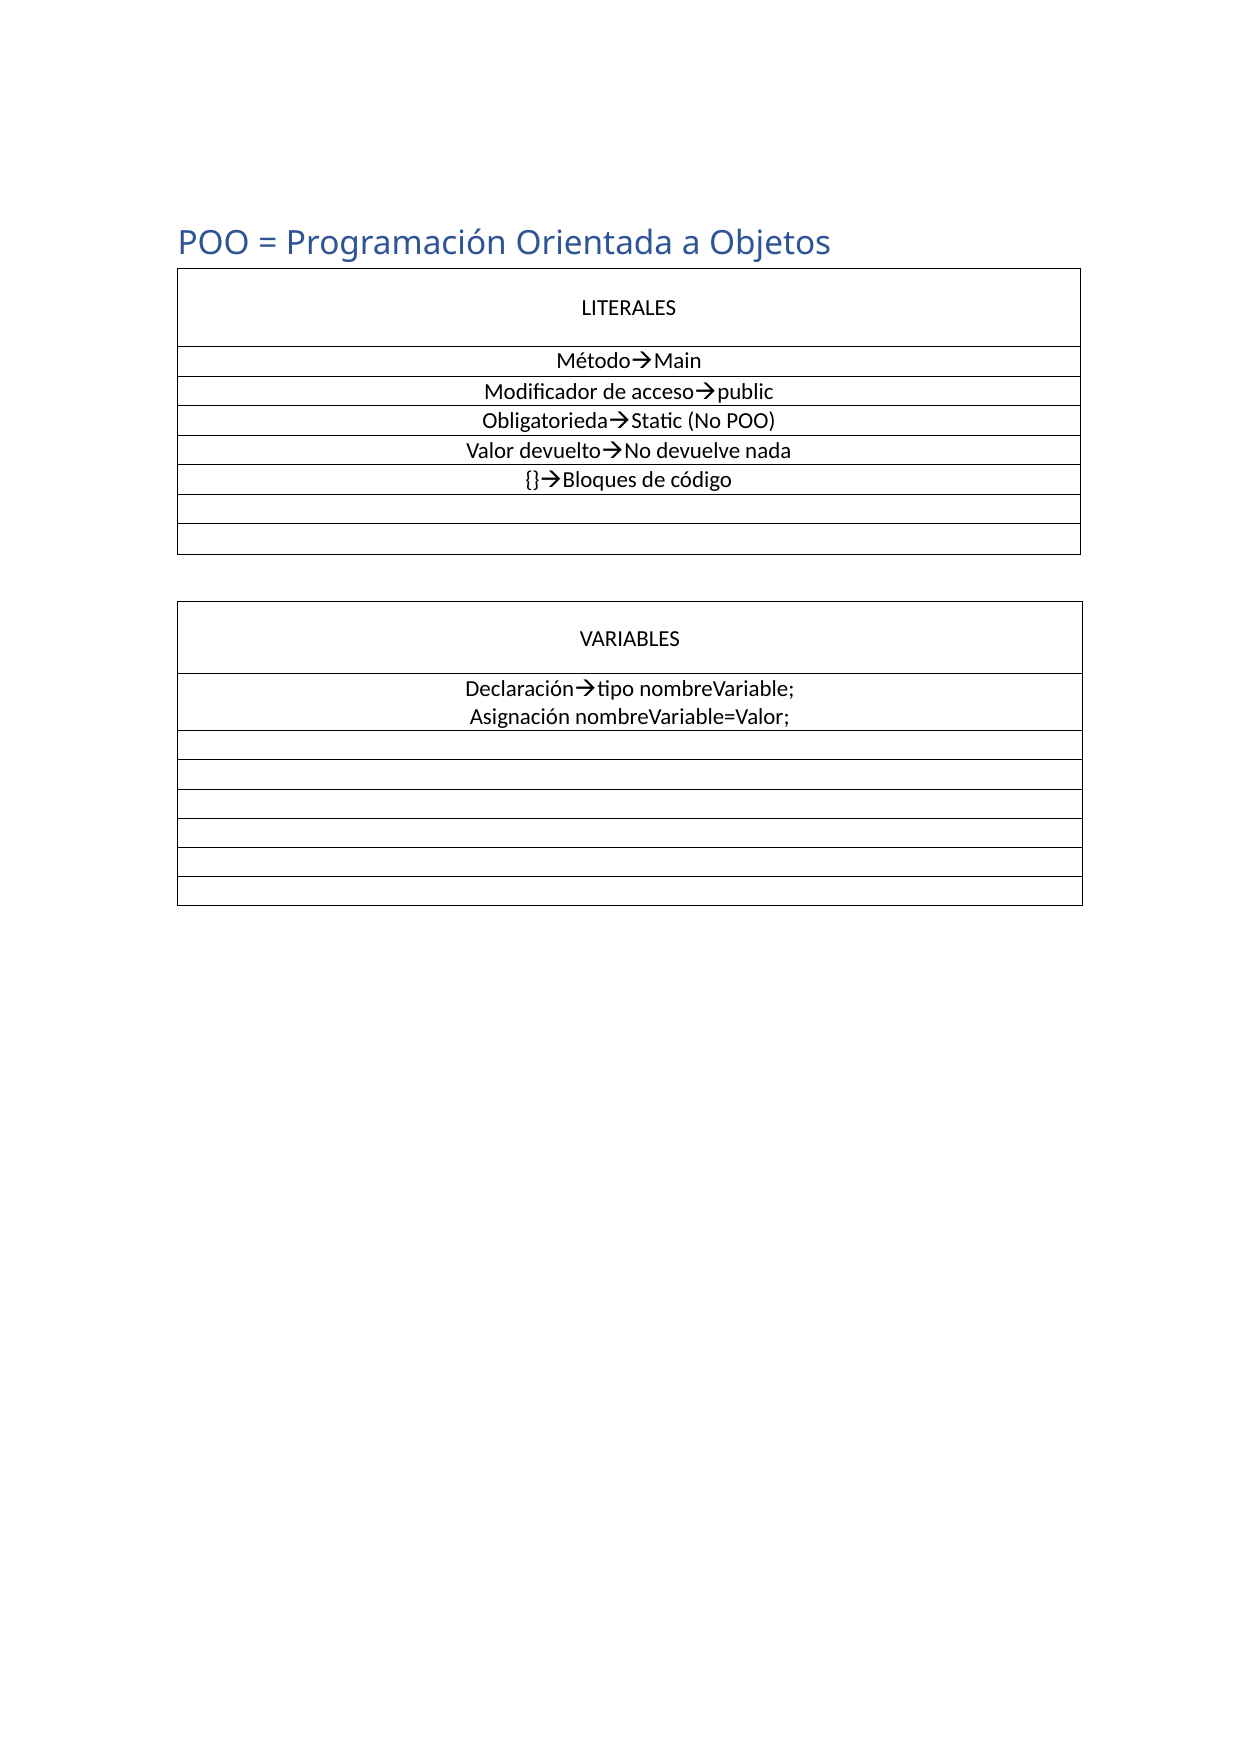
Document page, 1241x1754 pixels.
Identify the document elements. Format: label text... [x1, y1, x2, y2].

table_cell Valor devueltoNo devuelve nada [178, 436, 1080, 464]
table_cell [178, 848, 1082, 876]
subtitle POO = Programación Orientada a Objetos [177, 219, 1063, 264]
table_cell Modificador de accesopublic [178, 377, 1080, 405]
table_header VARIABLES [178, 602, 1082, 673]
table_cell MétodoMain [178, 347, 1080, 376]
table_cell Declaracióntipo nombreVariable; Asignación nombreVariable=Valor; [178, 674, 1082, 730]
table_header LITERALES [178, 269, 1080, 346]
table_cell [178, 731, 1082, 759]
table_cell ObligatoriedaStatic (No POO) [178, 406, 1080, 435]
table_cell [178, 819, 1082, 847]
table_cell [178, 877, 1082, 905]
table_cell [178, 790, 1082, 817]
table_cell [178, 760, 1082, 788]
table_cell [178, 495, 1080, 523]
table_cell {}Bloques de código [178, 465, 1080, 494]
table_cell [178, 524, 1080, 553]
